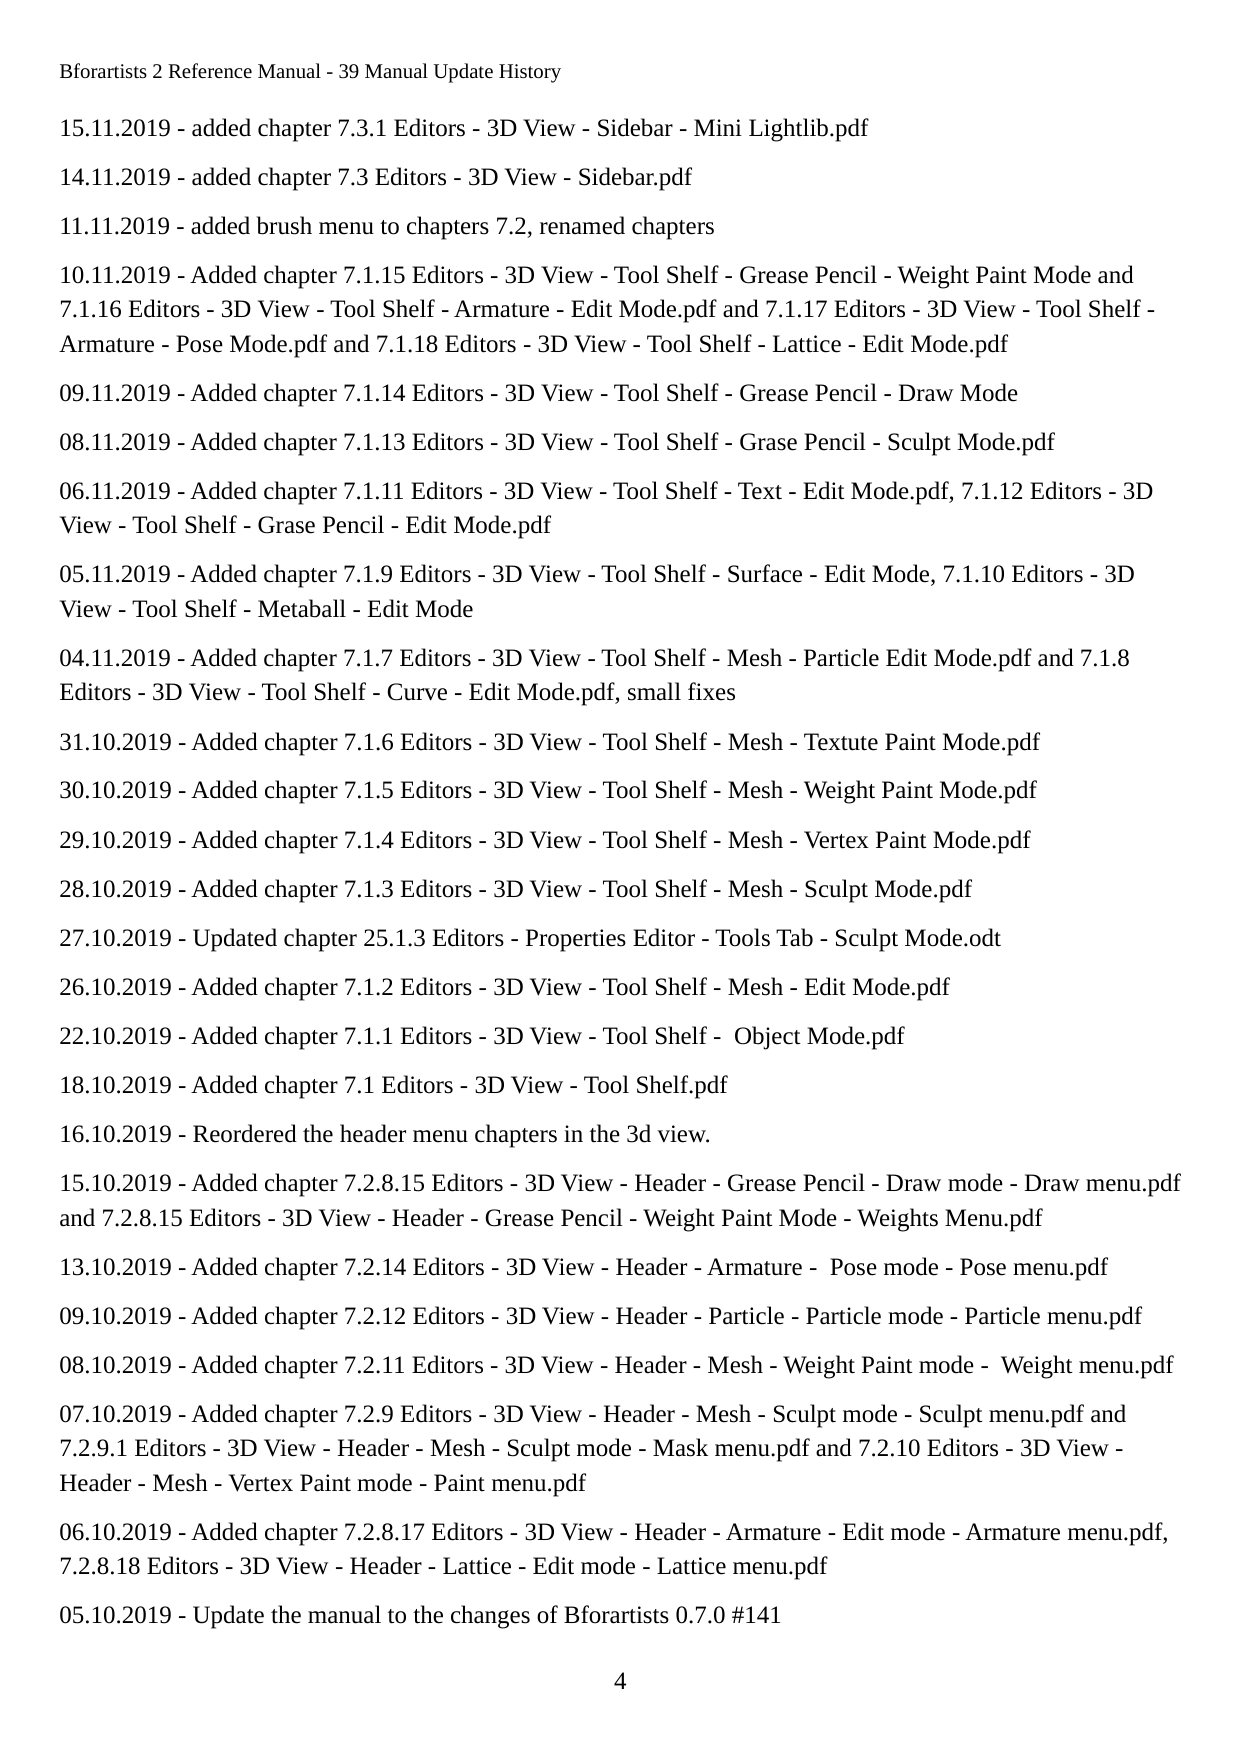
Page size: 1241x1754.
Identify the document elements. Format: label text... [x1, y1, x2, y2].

text 07.10.2019 - Added chapter 7.2.9 Editors - 3D View - Header - Mesh - Sculpt mode - Sculpt menu.pdf and 7.2.9.1 Editors - 3D View - Header - Mesh - Sculpt mode - Mask menu.pdf and 7.2.10 Editors - 3D View - Header - Mesh - Vertex Paint mode - Paint menu.pdf [59, 1399, 1181, 1497]
text 16.10.2019 - Reordered the header menu chapters in the 3d view. [59, 1119, 1181, 1148]
text 04.11.2019 - Added chapter 7.1.7 Editors - 3D View - Tool Shelf - Mesh - Particle Edit Mode.pdf and 7.1.8 Editors - 3D View - Tool Shelf - Curve - Edit Mode.pdf, small fixes [59, 643, 1181, 706]
text 05.10.2019 - Update the manual to the changes of Bforartists 0.7.0 #141 [59, 1600, 1181, 1629]
text 18.10.2019 - Added chapter 7.1 Editors - 3D View - Tool Shelf.pdf [59, 1070, 1181, 1099]
text 10.11.2019 - Added chapter 7.1.15 Editors - 3D View - Tool Shelf - Grease Pencil - Weight Paint Mode and 7.1.16 Editors - 3D View - Tool Shelf - Armature - Edit Mode.pdf and 7.1.17 Editors - 3D View - Tool Shelf - Armature - Pose Mode.pdf and 7.1.18 Editors - 3D View - Tool Shelf - Lattice - Edit Mode.pdf [59, 260, 1181, 357]
text 08.11.2019 - Added chapter 7.1.13 Editors - 3D View - Tool Shelf - Grase Pencil - Sculpt Mode.pdf [59, 427, 1181, 456]
text 13.10.2019 - Added chapter 7.2.14 Editors - 3D View - Header - Armature - Pose mode - Pose menu.pdf [59, 1252, 1181, 1280]
text 28.10.2019 - Added chapter 7.1.3 Editors - 3D View - Tool Shelf - Mesh - Sculpt Mode.pdf [59, 874, 1181, 902]
text 05.11.2019 - Added chapter 7.1.9 Editors - 3D View - Tool Shelf - Surface - Edit Mode, 7.1.10 Editors - 3D View - Tool Shelf - Metaball - Edit Mode [59, 559, 1181, 623]
text 08.10.2019 - Added chapter 7.2.11 Editors - 3D View - Header - Mesh - Weight Paint mode - Weight menu.pdf [59, 1350, 1181, 1378]
text 15.10.2019 - Added chapter 7.2.8.15 Editors - 3D View - Header - Grease Pencil - Draw mode - Draw menu.pdf and 7.2.8.15 Editors - 3D View - Header - Grease Pencil - Weight Paint Mode - Weights Menu.pdf [59, 1168, 1181, 1231]
text 06.11.2019 - Added chapter 7.1.11 Editors - 3D View - Tool Shelf - Text - Edit Mode.pdf, 7.1.12 Editors - 3D View - Tool Shelf - Grase Pencil - Edit Mode.pdf [59, 476, 1181, 539]
text 11.11.2019 - added brush menu to chapters 7.2, renamed chapters [59, 211, 1181, 239]
text 15.11.2019 - added chapter 7.3.1 Editors - 3D View - Sidebar - Mini Lightlib.pdf [59, 113, 1181, 141]
text 09.10.2019 - Added chapter 7.2.12 Editors - 3D View - Header - Particle - Particle mode - Particle menu.pdf [59, 1301, 1181, 1329]
text 09.11.2019 - Added chapter 7.1.14 Editors - 3D View - Tool Shelf - Grease Pencil - Draw Mode [59, 378, 1181, 407]
text 31.10.2019 - Added chapter 7.1.6 Editors - 3D View - Tool Shelf - Mesh - Textute Paint Mode.pdf [59, 727, 1181, 755]
text 22.10.2019 - Added chapter 7.1.1 Editors - 3D View - Tool Shelf - Object Mode.pdf [59, 1021, 1181, 1050]
text 26.10.2019 - Added chapter 7.1.2 Editors - 3D View - Tool Shelf - Mesh - Edit Mode.pdf [59, 972, 1181, 1001]
text 27.10.2019 - Updated chapter 25.1.3 Editors - Properties Editor - Tools Tab - Sculpt Mode.odt [59, 923, 1181, 952]
text 14.11.2019 - added chapter 7.3 Editors - 3D View - Sidebar.pdf [59, 162, 1181, 190]
text 29.10.2019 - Added chapter 7.1.4 Editors - 3D View - Tool Shelf - Mesh - Vertex Paint Mode.pdf [59, 825, 1181, 853]
text 06.10.2019 - Added chapter 7.2.8.17 Editors - 3D View - Header - Armature - Edit mode - Armature menu.pdf, 7.2.8.18 Editors - 3D View - Header - Lattice - Edit mode - Lattice menu.pdf [59, 1517, 1181, 1580]
text 30.10.2019 - Added chapter 7.1.5 Editors - 3D View - Tool Shelf - Mesh - Weight Paint Mode.pdf [59, 776, 1181, 804]
